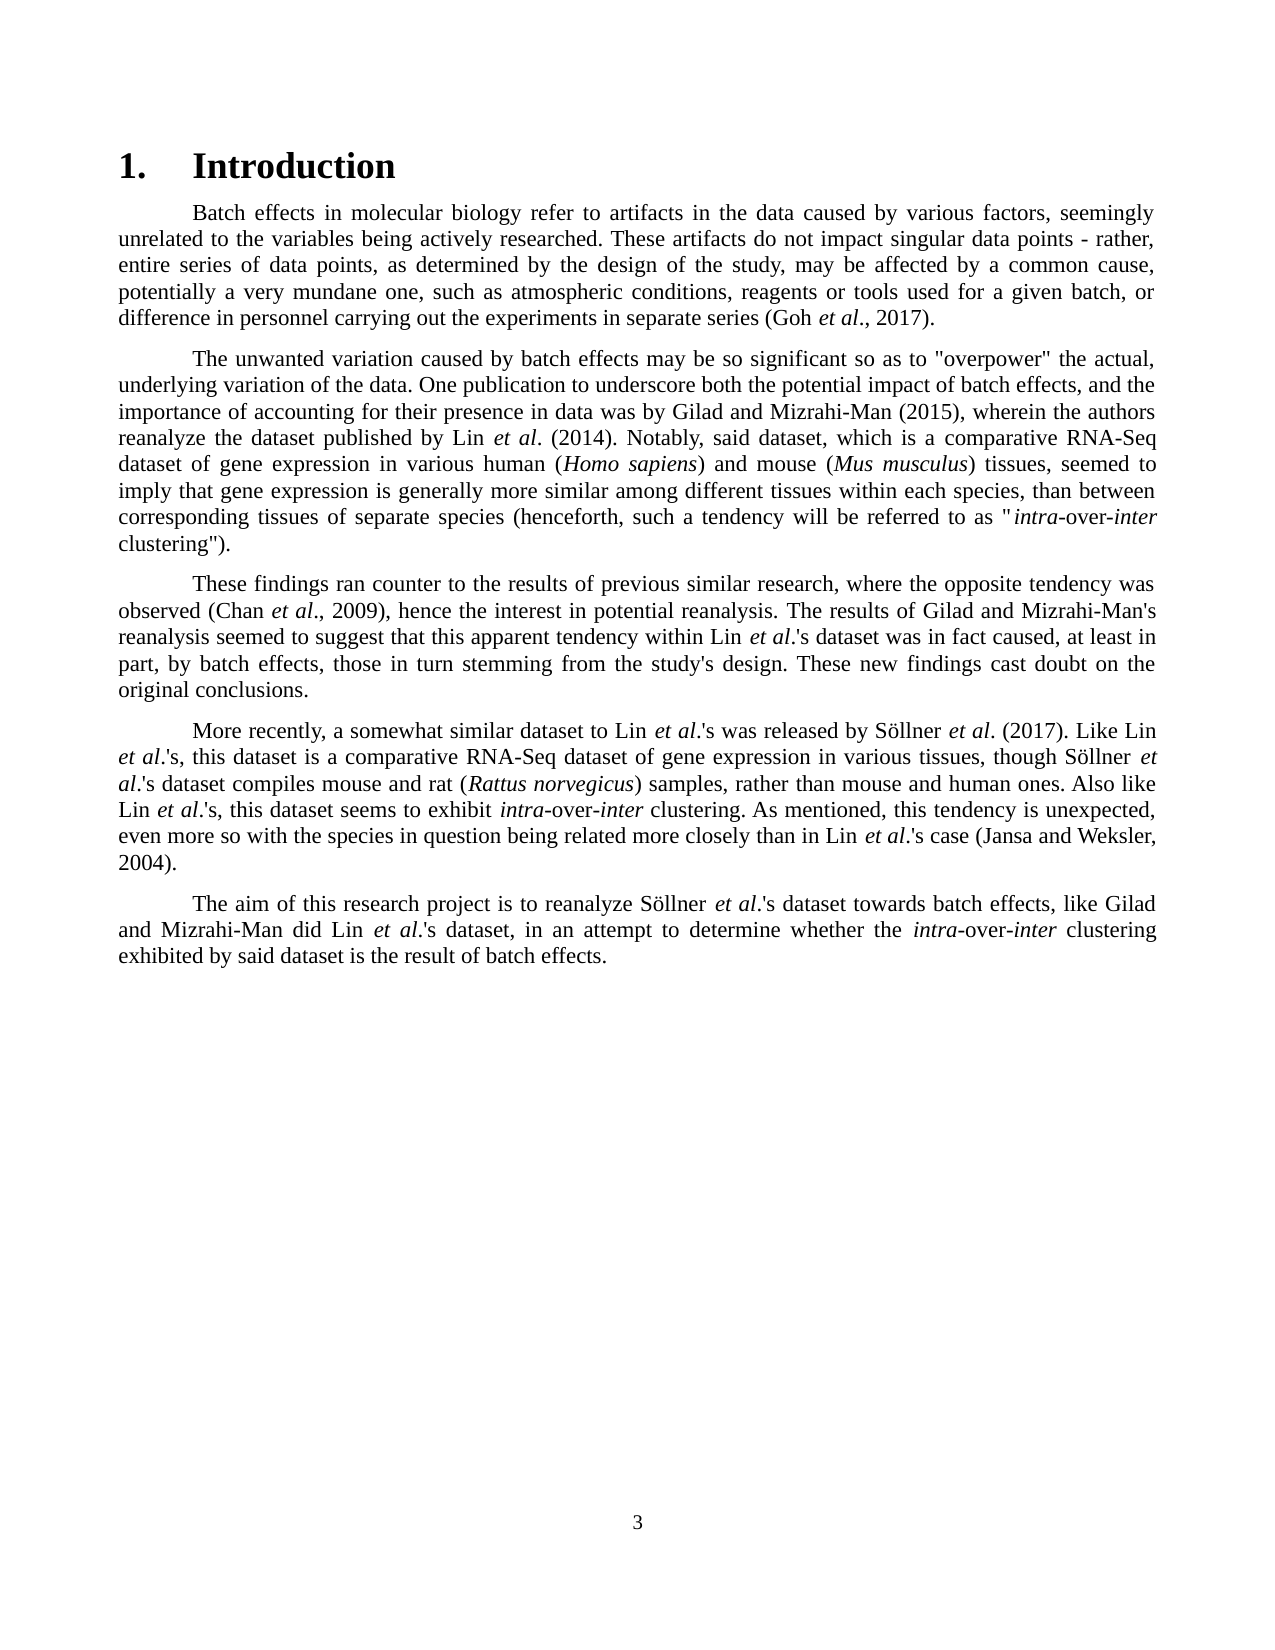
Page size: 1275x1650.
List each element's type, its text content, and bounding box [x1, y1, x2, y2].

text More recently, a somewhat similar dataset to Lin et al.'s was released by Söllner et al. (2017). Like Lin et al.'s, this dataset is a comparative RNA-Seq dataset of gene expression in various tissues, though Söllner et al.'s dataset compiles mouse and rat (Rattus norvegicus) samples, rather than mouse and human ones. Also like Lin et al.'s, this dataset seems to exhibit intra-over-inter clustering. As mentioned, this tendency is unexpected, even more so with the species in question being related more closely than in Lin et al.'s case (Jansa and Weksler, 2004). [118, 717, 1157, 875]
text The aim of this research project is to reanalyze Söllner et al.'s dataset towards batch effects, like Gilad and Mizrahi-Man did Lin et al.'s dataset, in an attempt to determine whether the intra-over-inter clustering exhibited by said dataset is the result of batch effects. [118, 889, 1157, 969]
text Batch effects in molecular biology refer to artifacts in the data caused by various factors, seemingly unrelated to the variables being actively researched. These artifacts do not impact singular data points - rather, entire series of data points, as determined by the design of the study, may be affected by a common cause, potentially a very mundane one, such as atmospheric conditions, reagents or tools used for a given batch, or difference in personnel carrying out the experiments in separate series (Goh et al., 2017). [118, 199, 1157, 331]
text The unwanted variation caused by batch effects may be so significant so as to "overpower" the actual, underlying variation of the data. One publication to underscore both the potential impact of batch effects, and the importance of accounting for their presence in data was by Gilad and Mizrahi-Man (2015), wherein the authors reanalyze the dataset published by Lin et al. (2014). Notably, said dataset, which is a comparative RNA-Seq dataset of gene expression in various human (Homo sapiens) and mouse (Mus musculus) tissues, seemed to imply that gene expression is generally more similar among different tissues within each species, than between corresponding tissues of separate species (henceforth, such a tendency will be referred to as "intra-over-inter clustering"). [118, 345, 1157, 556]
subtitle 1. Introduction [118, 143, 1157, 186]
text These findings ran counter to the results of previous similar research, where the opposite tendency was observed (Chan et al., 2009), hence the interest in potential reanalysis. The results of Gilad and Mizrahi-Man's reanalysis seemed to suggest that this apparent tendency within Lin et al.'s dataset was in fact caused, at least in part, by batch effects, those in turn stemming from the study's design. These new findings cast doubt on the original conclusions. [118, 571, 1157, 702]
